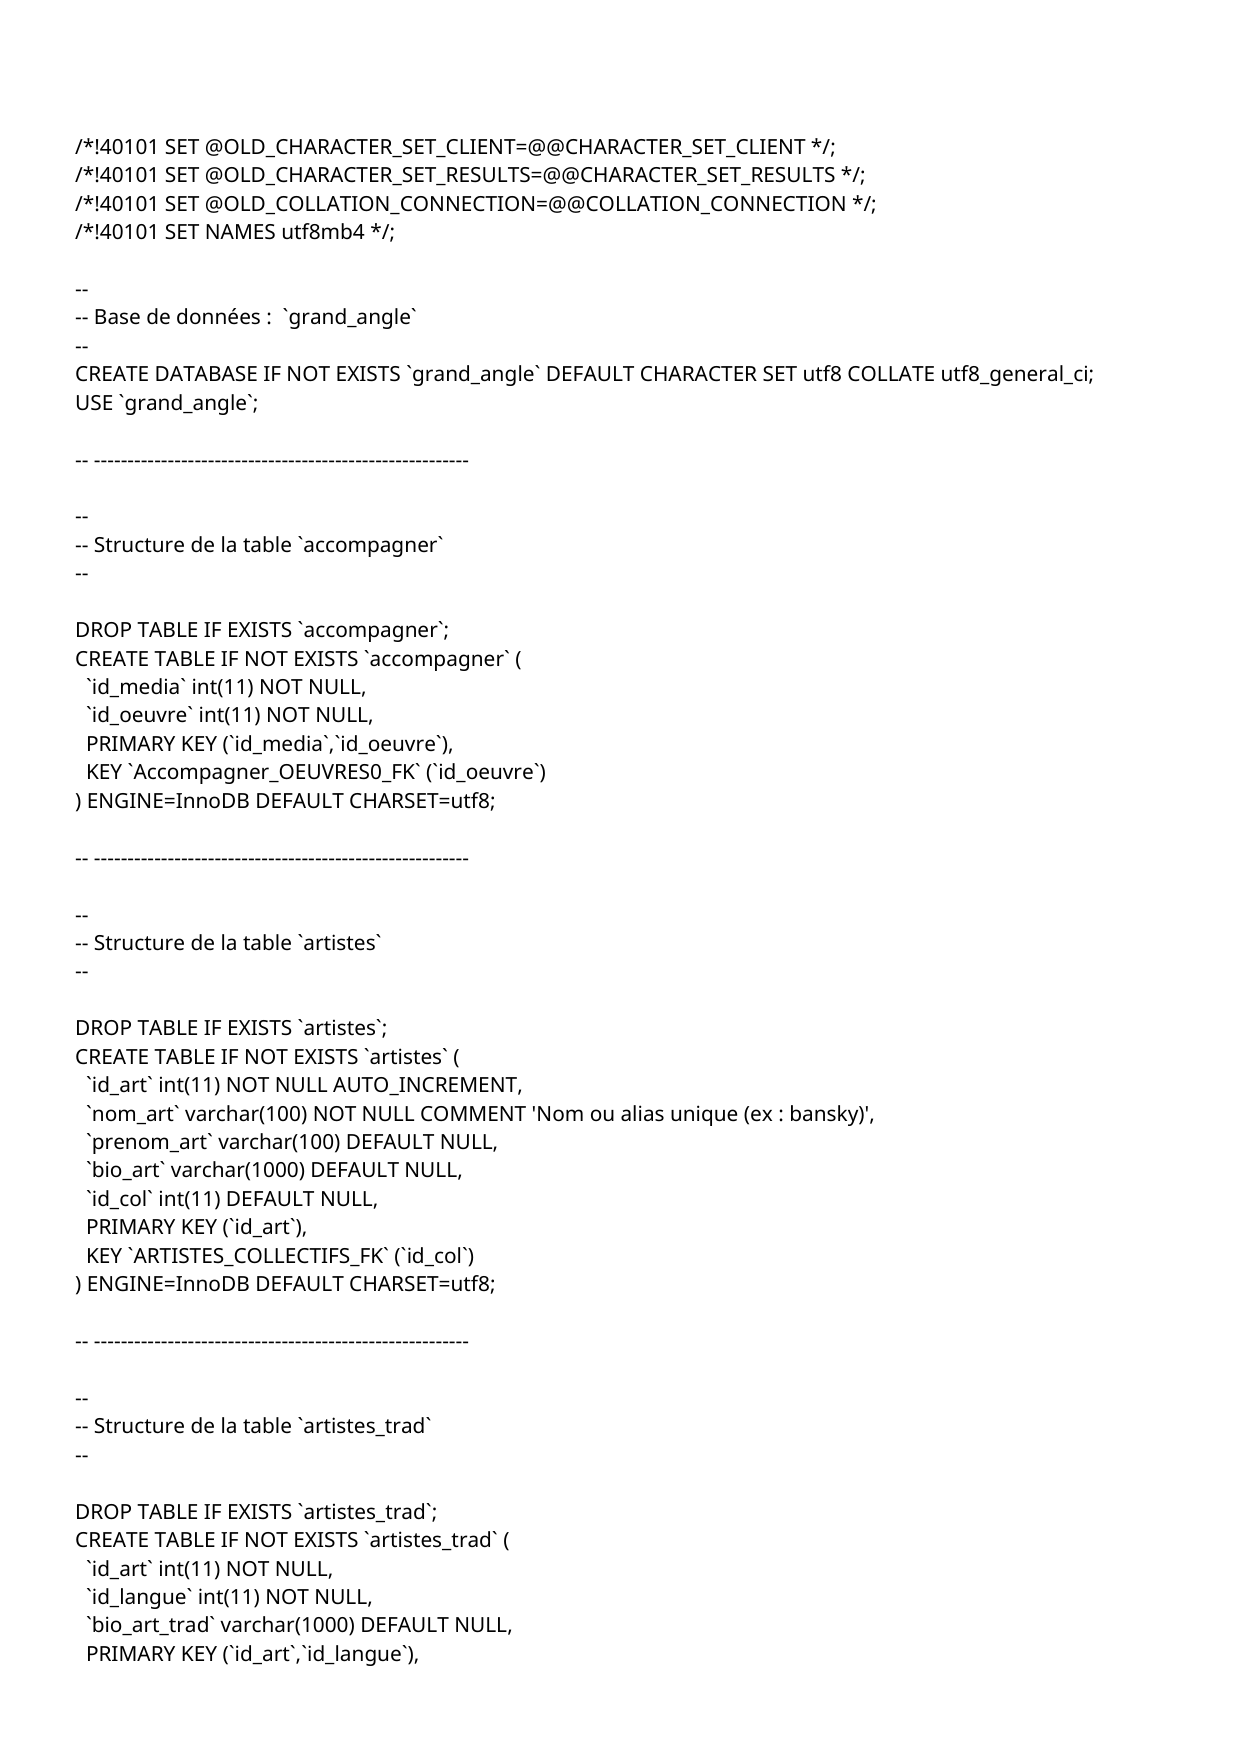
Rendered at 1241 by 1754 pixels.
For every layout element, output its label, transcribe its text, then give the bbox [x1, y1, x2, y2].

text /*!40101 SET @OLD_CHARACTER_SET_CLIENT=@@CHARACTER_SET_CLIENT */; /*!40101 SET @OLD_CHARACTER_SET_RESULTS=@@CHARACTER_SET_RESULTS */; /*!40101 SET @OLD_COLLATION_CONNECTION=@@COLLATION_CONNECTION */; /*!40101 SET NAMES utf8mb4 */; -- -- Base de données : `grand_angle` -- CREATE DATABASE IF NOT EXISTS `grand_angle` DEFAULT CHARACTER SET utf8 COLLATE utf8_general_ci; USE `grand_angle`; -- -------------------------------------------------------- -- -- Structure de la table `accompagner` -- DROP TABLE IF EXISTS `accompagner`; CREATE TABLE IF NOT EXISTS `accompagner` ( `id_media` int(11) NOT NULL, `id_oeuvre` int(11) NOT NULL, PRIMARY KEY (`id_media`,`id_oeuvre`), KEY `Accompagner_OEUVRES0_FK` (`id_oeuvre`) ) ENGINE=InnoDB DEFAULT CHARSET=utf8; -- -------------------------------------------------------- -- -- Structure de la table `artistes` -- DROP TABLE IF EXISTS `artistes`; CREATE TABLE IF NOT EXISTS `artistes` ( `id_art` int(11) NOT NULL AUTO_INCREMENT, `nom_art` varchar(100) NOT NULL COMMENT 'Nom ou alias unique (ex : bansky)', `prenom_art` varchar(100) DEFAULT NULL, `bio_art` varchar(1000) DEFAULT NULL, `id_col` int(11) DEFAULT NULL, PRIMARY KEY (`id_art`), KEY `ARTISTES_COLLECTIFS_FK` (`id_col`) ) ENGINE=InnoDB DEFAULT CHARSET=utf8; -- -------------------------------------------------------- -- -- Structure de la table `artistes_trad` -- DROP TABLE IF EXISTS `artistes_trad`; CREATE TABLE IF NOT EXISTS `artistes_trad` ( `id_art` int(11) NOT NULL, `id_langue` int(11) NOT NULL, `bio_art_trad` varchar(1000) DEFAULT NULL, PRIMARY KEY (`id_art`,`id_langue`), [75, 75, 1165, 1667]
